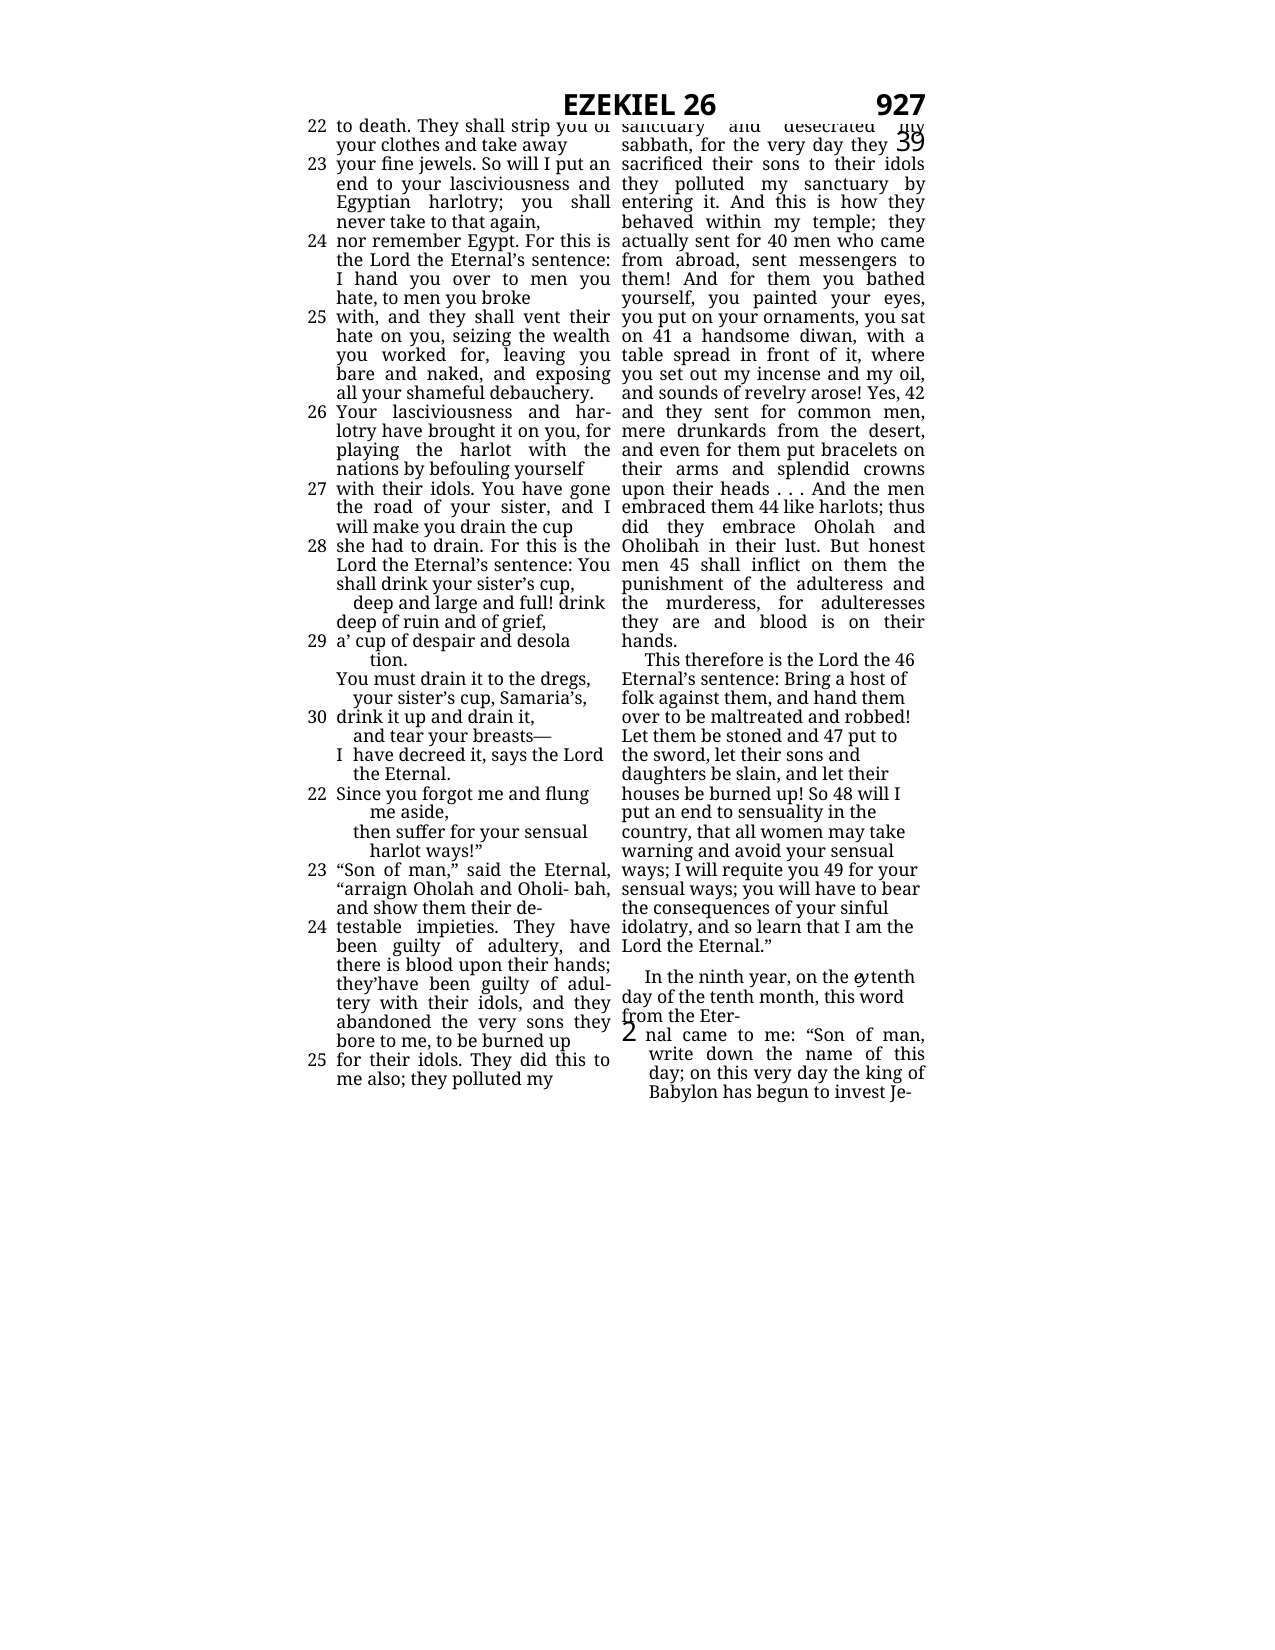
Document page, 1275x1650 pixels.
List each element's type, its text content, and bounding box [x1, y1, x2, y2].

list “Son of man,” said the Eter­nal, “arraign Oholah and Oholi- bah, and show them their de- [307, 861, 611, 918]
text deep and large and full! drink deep of ruin and of grief, [336, 594, 611, 632]
list Since you forgot me and flung [307, 785, 611, 804]
list drink it up and drain it, [307, 708, 611, 727]
list to death. They shall strip you of your clothes and take away [307, 117, 611, 156]
list she had to drain. For this is the Lord the Eternal’s sentence: You shall drink your sister’s cup, [307, 537, 611, 594]
list nor remember Egypt. For this is the Lord the Eternal’s sentence: I hand you over to men you hate, to men you broke [307, 232, 611, 308]
text then suffer for your sensual harlot ways!” [353, 823, 611, 861]
list nal came to me: “Son of man, write down the name of this day; on this very day the king of Babylon has begun to invest Je- [621, 1026, 925, 1102]
list your fine jewels. So will I put an end to your lasciviousness and Egyptian harlotry; you shall never take to that again, [307, 156, 611, 232]
text sanctuary and desecrated my sabbath, for the very day they 39 sacrificed their sons to their idols they polluted my sanc­tuary by entering it. And this is how they behaved within my temple; they actually sent for 40 men who came from abroad, sent messengers to them! And for them you bathed yourself, you painted your eyes, you put on your ornaments, you sat on 41 a handsome diwan, with a table spread in front of it, where you set out my incense and my oil, and sounds of revelry arose! Yes, 42 and they sent for common men, mere drunkards from the desert, and even for them put bracelets on their arms and splendid crowns upon their heads . . . And the men embraced them 44 like harlots; thus did they em­brace Oholah and Oholibah in their lust. But honest men 45 shall inflict on them the pun­ishment of the adulteress and the murderess, for adulteresses they are and blood is on their hands. [621, 124, 925, 651]
text tion. [369, 651, 611, 670]
text In the ninth year, on the ey tenth day of the tenth month, this word from the Eter- [621, 969, 925, 1026]
list Your lasciviousness and har­lotry have brought it on you, for playing the harlot with the nations by befouling yourself [307, 403, 611, 480]
text me aside, [369, 804, 611, 823]
list have decreed it, says the Lord the Eternal. [336, 747, 611, 785]
list for their idols. They did this to me also; they polluted my [307, 1052, 611, 1090]
list with, and they shall vent their hate on you, seizing the wealth you worked for, leaving you bare and naked, and exposing all your shameful debauchery. [307, 308, 611, 403]
list a’ cup of despair and desola­ [307, 632, 611, 651]
text This therefore is the Lord the 46 Eternal’s sentence: Bring a host of folk against them, and hand them over to be maltreated and robbed! Let them be stoned and 47 put to the sword, let their sons and daughters be slain, and let their houses be burned up! So 48 will I put an end to sensuality in the country, that all women may take warning and avoid your sensual ways; I will requite you 49 for your sensual ways; you will have to bear the consequences of your sinful idolatry, and so learn that I am the Lord the Eternal.” [621, 651, 925, 956]
text and tear your breasts— [353, 727, 611, 747]
text You must drain it to the dregs, your sister’s cup, Samaria’s, [336, 670, 611, 708]
list testable impieties. They have been guilty of adultery, and there is blood upon their hands; they’have been guilty of adul­tery with their idols, and they abandoned the very sons they bore to me, to be burned up [307, 918, 611, 1052]
list with their idols. You have gone the road of your sister, and I will make you drain the cup [307, 480, 611, 537]
